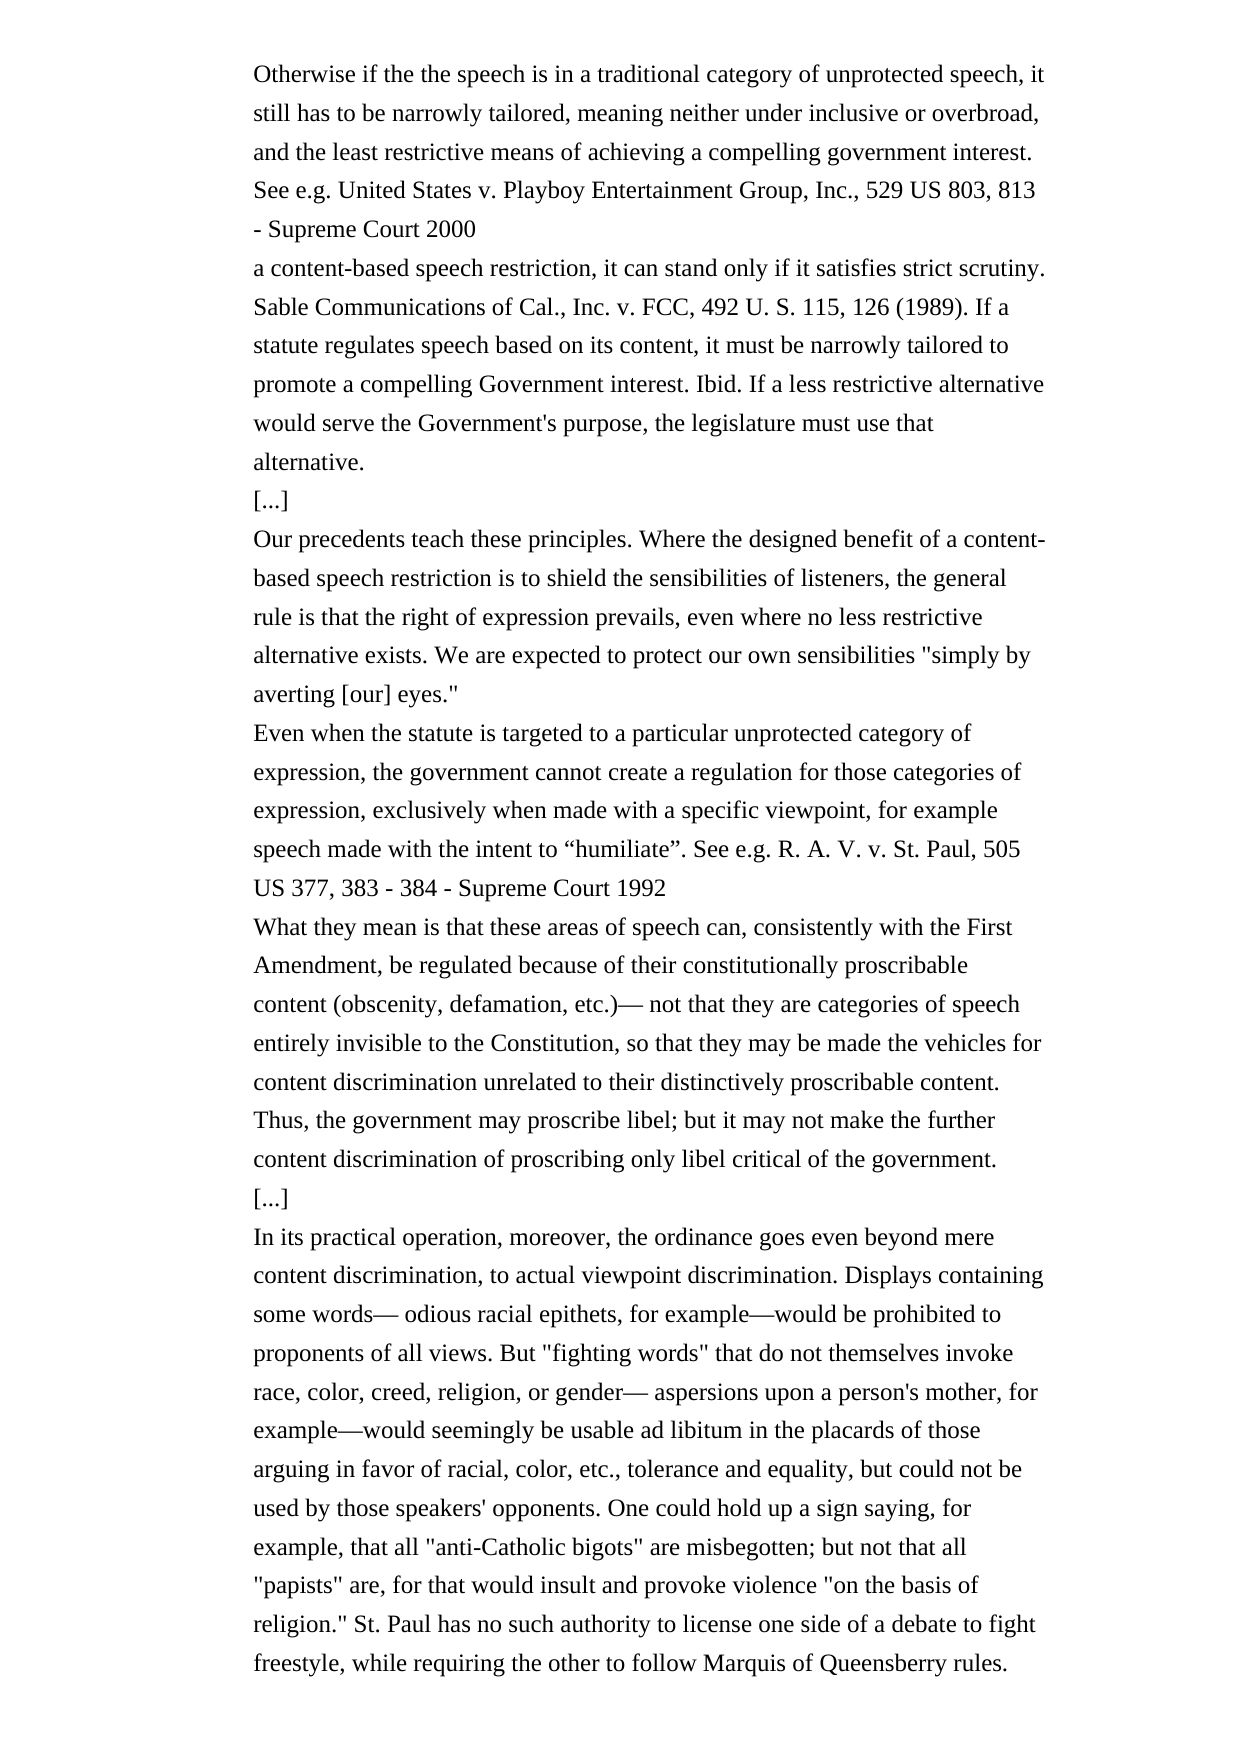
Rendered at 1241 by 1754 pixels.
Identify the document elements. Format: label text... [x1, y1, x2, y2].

text Otherwise if the the speech is in a traditional category of unprotected speech, it still has to be narrowly tailored, meaning neither under inclusive or overbroad, and the least restrictive means of achieving a compelling government interest. See e.g. United States v. Playboy Entertainment Group, Inc., 529 US 803, 813 - Supreme Court 2000 a content-based speech restriction, it can stand only if it satisfies strict scrutiny. Sable Communications of Cal., Inc. v. FCC, 492 U. S. 115, 126 (1989). If a statute regulates speech based on its content, it must be narrowly tailored to promote a compelling Government interest. Ibid. If a less restrictive alternative would serve the Government's purpose, the legislature must use that alternative. [...] Our precedents teach these principles. Where the designed benefit of a content-based speech restriction is to shield the sensibilities of listeners, the general rule is that the right of expression prevails, even where no less restrictive alternative exists. We are expected to protect our own sensibilities "simply by averting [our] eyes." Even when the statute is targeted to a particular unprotected category of expression, the government cannot create a regulation for those categories of expression, exclusively when made with a specific viewpoint, for example speech made with the intent to “humiliate”. See e.g. R. A. V. v. St. Paul, 505 US 377, 383 - 384 - Supreme Court 1992 What they mean is that these areas of speech can, consistently with the First Amendment, be regulated because of their constitutionally proscribable content (obscenity, defamation, etc.)— not that they are categories of speech entirely invisible to the Constitution, so that they may be made the vehicles for content discrimination unrelated to their distinctively proscribable content. Thus, the government may proscribe libel; but it may not make the further content discrimination of proscribing only libel critical of the government. [...] In its practical operation, moreover, the ordinance goes even beyond mere content discrimination, to actual viewpoint discrimination. Displays containing some words— odious racial epithets, for example—would be prohibited to proponents of all views. But "fighting words" that do not themselves invoke race, color, creed, religion, or gender— aspersions upon a person's mother, for example—would seemingly be usable ad libitum in the placards of those arguing in favor of racial, color, etc., tolerance and equality, but could not be used by those speakers' opponents. One could hold up a sign saying, for example, that all "anti-Catholic bigots" are misbegotten; but not that all "papists" are, for that would insult and provoke violence "on the basis of religion." St. Paul has no such authority to license one side of a debate to fight freestyle, while requiring the other to follow Marquis of Queensberry rules. [253, 59, 1046, 1677]
